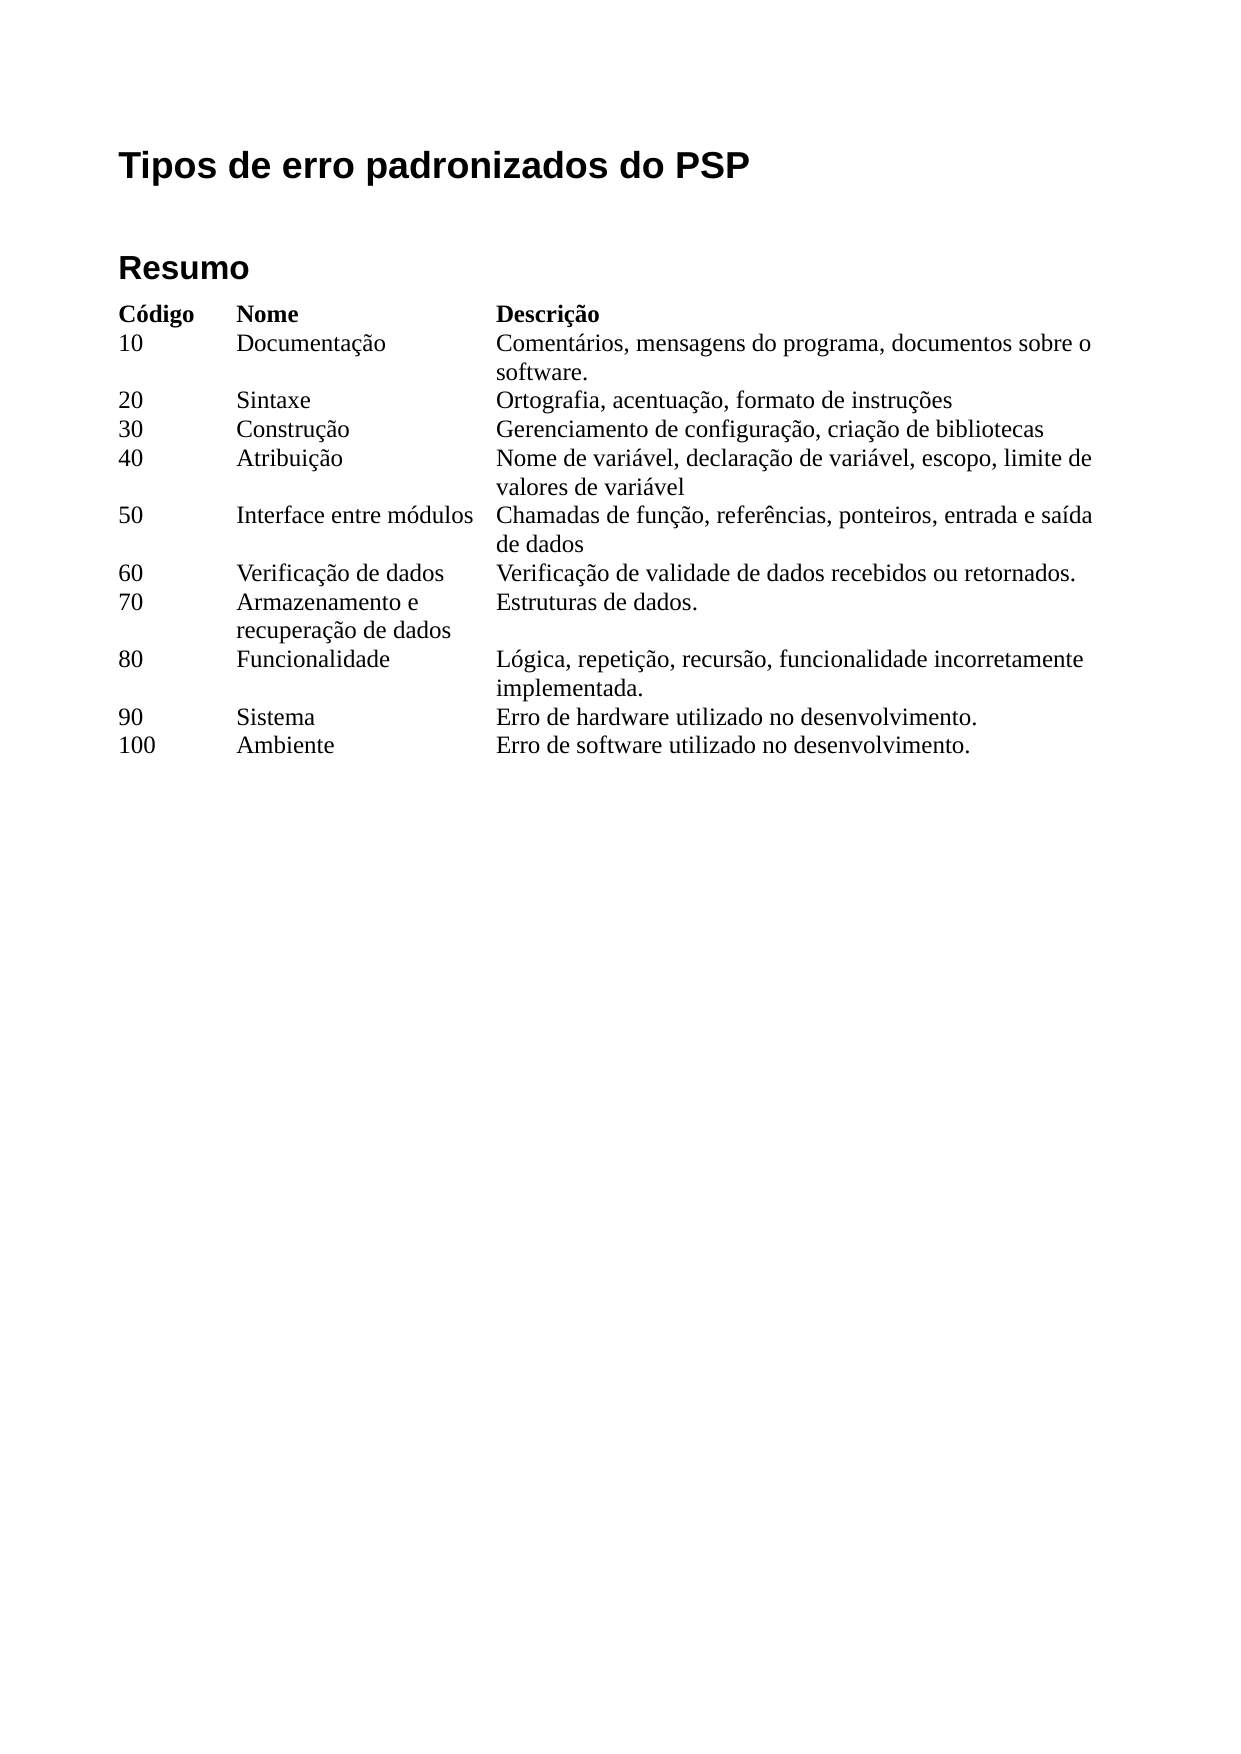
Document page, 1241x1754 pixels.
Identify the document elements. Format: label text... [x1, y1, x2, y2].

subtitle Resumo [118, 248, 1122, 287]
table_cell Sistema [236, 702, 496, 731]
table_header Código [118, 299, 236, 328]
table_cell Chamadas de função, referências, ponteiros, entrada e saída de dados [496, 501, 1122, 558]
table_cell Armazenamento e recuperação de dados [236, 587, 496, 644]
subtitle Tipos de erro padronizados do PSP [118, 143, 1122, 186]
table_cell Documentação [236, 328, 496, 386]
table_cell Gerenciamento de configuração, criação de bibliotecas [496, 414, 1122, 443]
table_cell 50 [118, 501, 236, 558]
table_cell 90 [118, 702, 236, 731]
table_cell Sintaxe [236, 386, 496, 414]
table_cell 80 [118, 644, 236, 702]
table_cell 30 [118, 414, 236, 443]
table_cell 100 [118, 731, 236, 759]
table_header Descrição [496, 299, 1122, 328]
table_cell Estruturas de dados. [496, 587, 1122, 644]
table_cell Funcionalidade [236, 644, 496, 702]
table_cell Comentários, mensagens do programa, documentos sobre o software. [496, 328, 1122, 386]
table_cell 20 [118, 386, 236, 414]
table_cell 40 [118, 443, 236, 501]
table_cell Erro de software utilizado no desenvolvimento. [496, 731, 1122, 759]
table_cell Ortografia, acentuação, formato de instruções [496, 386, 1122, 414]
table_cell Lógica, repetição, recursão, funcionalidade incorretamente implementada. [496, 644, 1122, 702]
table_cell Erro de hardware utilizado no desenvolvimento. [496, 702, 1122, 731]
table_cell Verificação de validade de dados recebidos ou retornados. [496, 558, 1122, 587]
table_cell Interface entre módulos [236, 501, 496, 558]
table_cell Verificação de dados [236, 558, 496, 587]
table_cell 10 [118, 328, 236, 386]
table_header Nome [236, 299, 496, 328]
table_cell 60 [118, 558, 236, 587]
table_cell Nome de variável, declaração de variável, escopo, limite de valores de variável [496, 443, 1122, 501]
table_cell 70 [118, 587, 236, 644]
table_cell Ambiente [236, 731, 496, 759]
table_cell Construção [236, 414, 496, 443]
table_cell Atribuição [236, 443, 496, 501]
